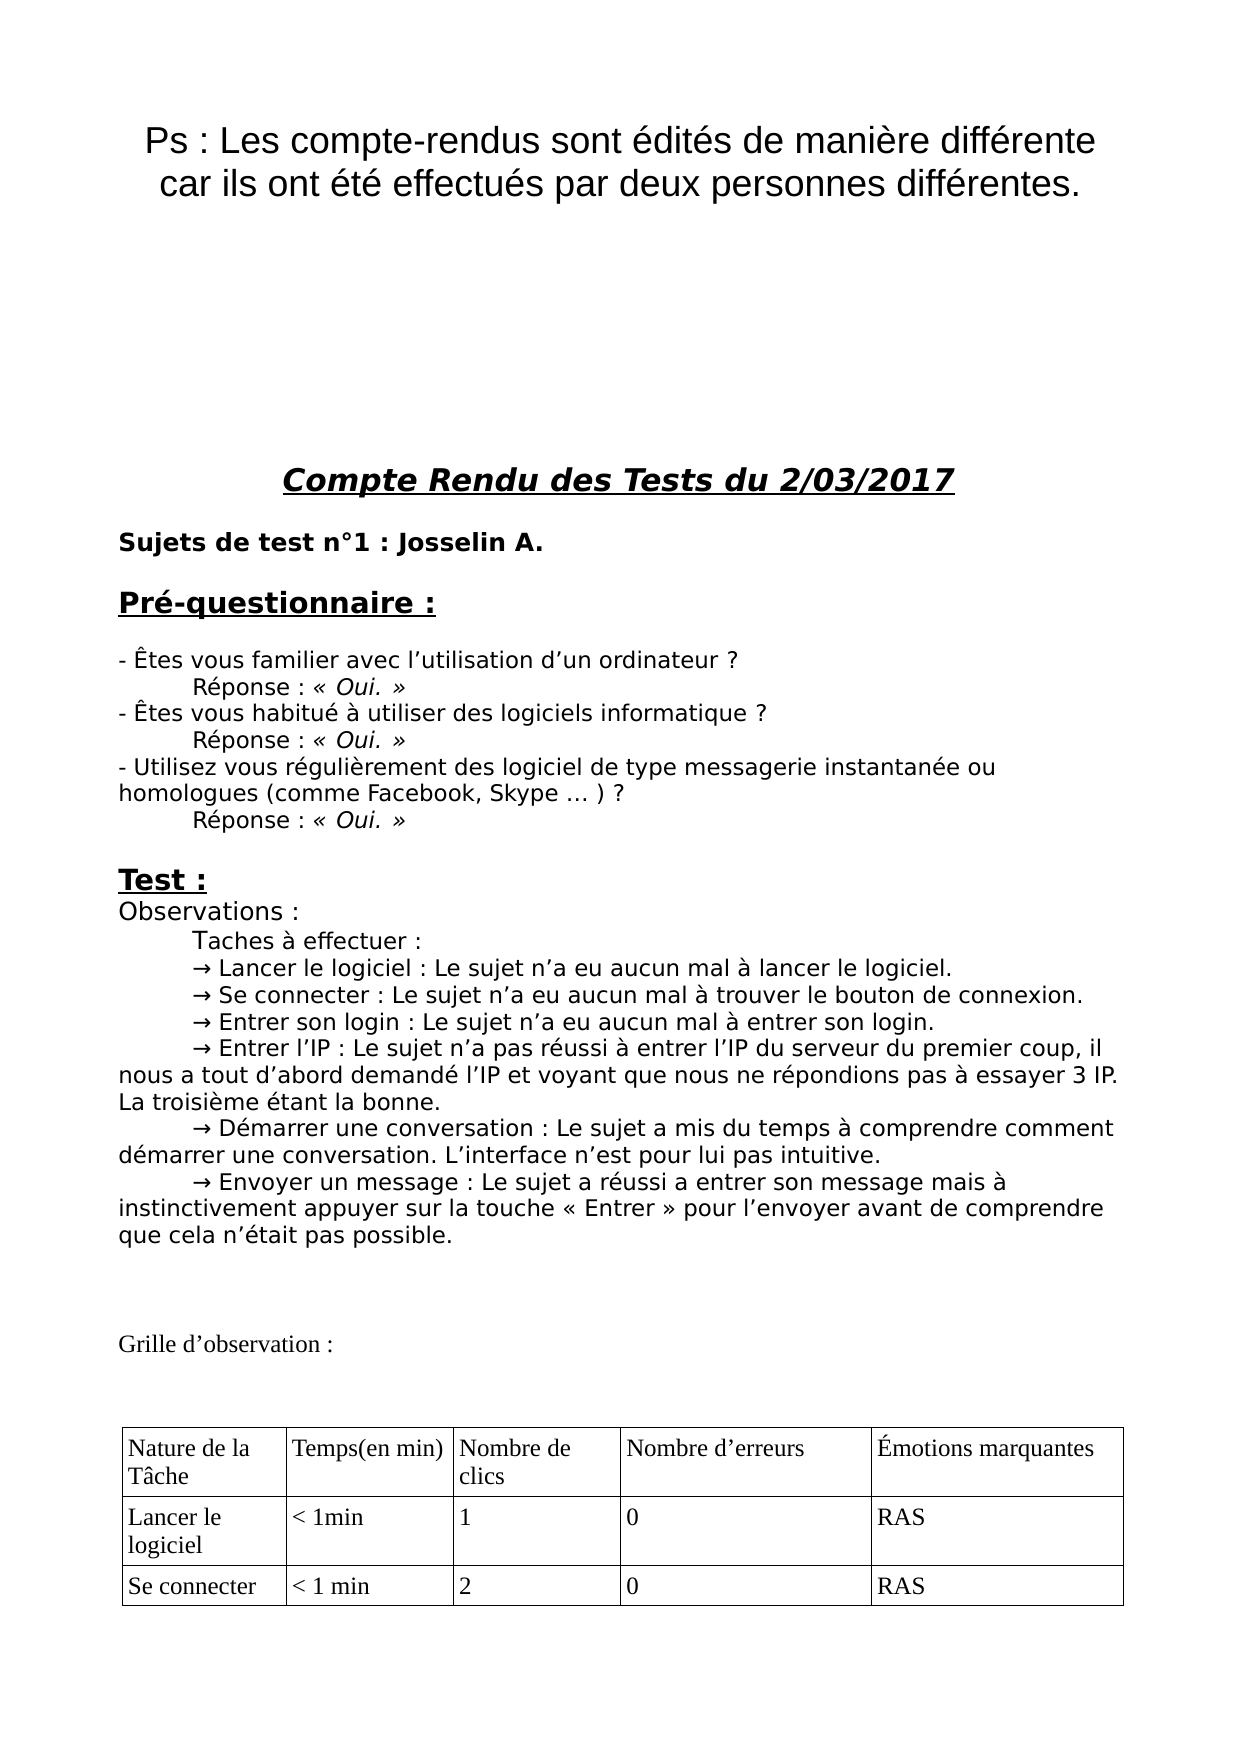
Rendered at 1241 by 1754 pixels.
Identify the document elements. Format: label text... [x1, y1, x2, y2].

text → Se connecter : Le sujet n’a eu aucun mal à trouver le bouton de connexion. [118, 982, 1122, 1009]
text - Êtes vous habitué à utiliser des logiciels informatique ? [118, 701, 1122, 727]
table_header Nature de la Tâche [123, 1428, 286, 1496]
table_cell 0 [621, 1566, 871, 1605]
table_cell 0 [621, 1497, 871, 1565]
text - Êtes vous familier avec l’utilisation d’un ordinateur ? [118, 647, 1122, 674]
text Observations : [118, 897, 1122, 926]
text → Entrer l’IP : Le sujet n’a pas réussi à entrer l’IP du serveur du premier coup, il nous a tout d’abord demandé l’IP et voyant que nous ne répondions pas à essayer 3 IP. La troisième étant la bonne. [118, 1035, 1122, 1115]
text Taches à effectuer : [118, 926, 1122, 955]
text - Utilisez vous régulièrement des logiciel de type messagerie instantanée ou homologues (comme Facebook, Skype … ) ? [118, 754, 1122, 807]
table_header Nombre de clics [454, 1428, 620, 1496]
table_cell 1 [454, 1497, 620, 1565]
text → Démarrer une conversation : Le sujet a mis du temps à comprendre comment démarrer une conversation. L’interface n’est pour lui pas intuitive. [118, 1115, 1122, 1169]
table_cell Lancer le logiciel [123, 1497, 286, 1565]
text Grille d’observation : [118, 1329, 1122, 1357]
text → Lancer le logiciel : Le sujet n’a eu aucun mal à lancer le logiciel. [118, 955, 1122, 982]
table_header Temps(en min) [287, 1428, 453, 1496]
table_cell < 1 min [287, 1566, 453, 1605]
table_header Émotions marquantes [872, 1428, 1123, 1496]
table_cell Se connecter [123, 1566, 286, 1605]
text Test : [118, 863, 1122, 897]
subtitle Ps : Les compte-rendus sont édités de manière différente car ils ont été effectués par deux personnes différentes. [118, 118, 1122, 204]
text Sujets de test n°1 : Josselin A. [118, 528, 1122, 557]
text Pré-questionnaire : [118, 586, 1122, 620]
text Réponse : « Oui. » [118, 727, 1122, 754]
table_cell RAS [872, 1566, 1123, 1605]
table_header Nombre d’erreurs [621, 1428, 871, 1496]
text Réponse : « Oui. » [118, 674, 1122, 701]
table_cell < 1min [287, 1497, 453, 1565]
text → Envoyer un message : Le sujet a réussi a entrer son message mais à instinctivement appuyer sur la touche « Entrer » pour l’envoyer avant de comprendre que cela n’était pas possible. [118, 1169, 1122, 1249]
table_cell RAS [872, 1497, 1123, 1565]
table_cell 2 [454, 1566, 620, 1605]
text Compte Rendu des Tests du 2/03/2017 [118, 462, 1122, 498]
text Réponse : « Oui. » [118, 807, 1122, 834]
text → Entrer son login : Le sujet n’a eu aucun mal à entrer son login. [118, 1009, 1122, 1035]
